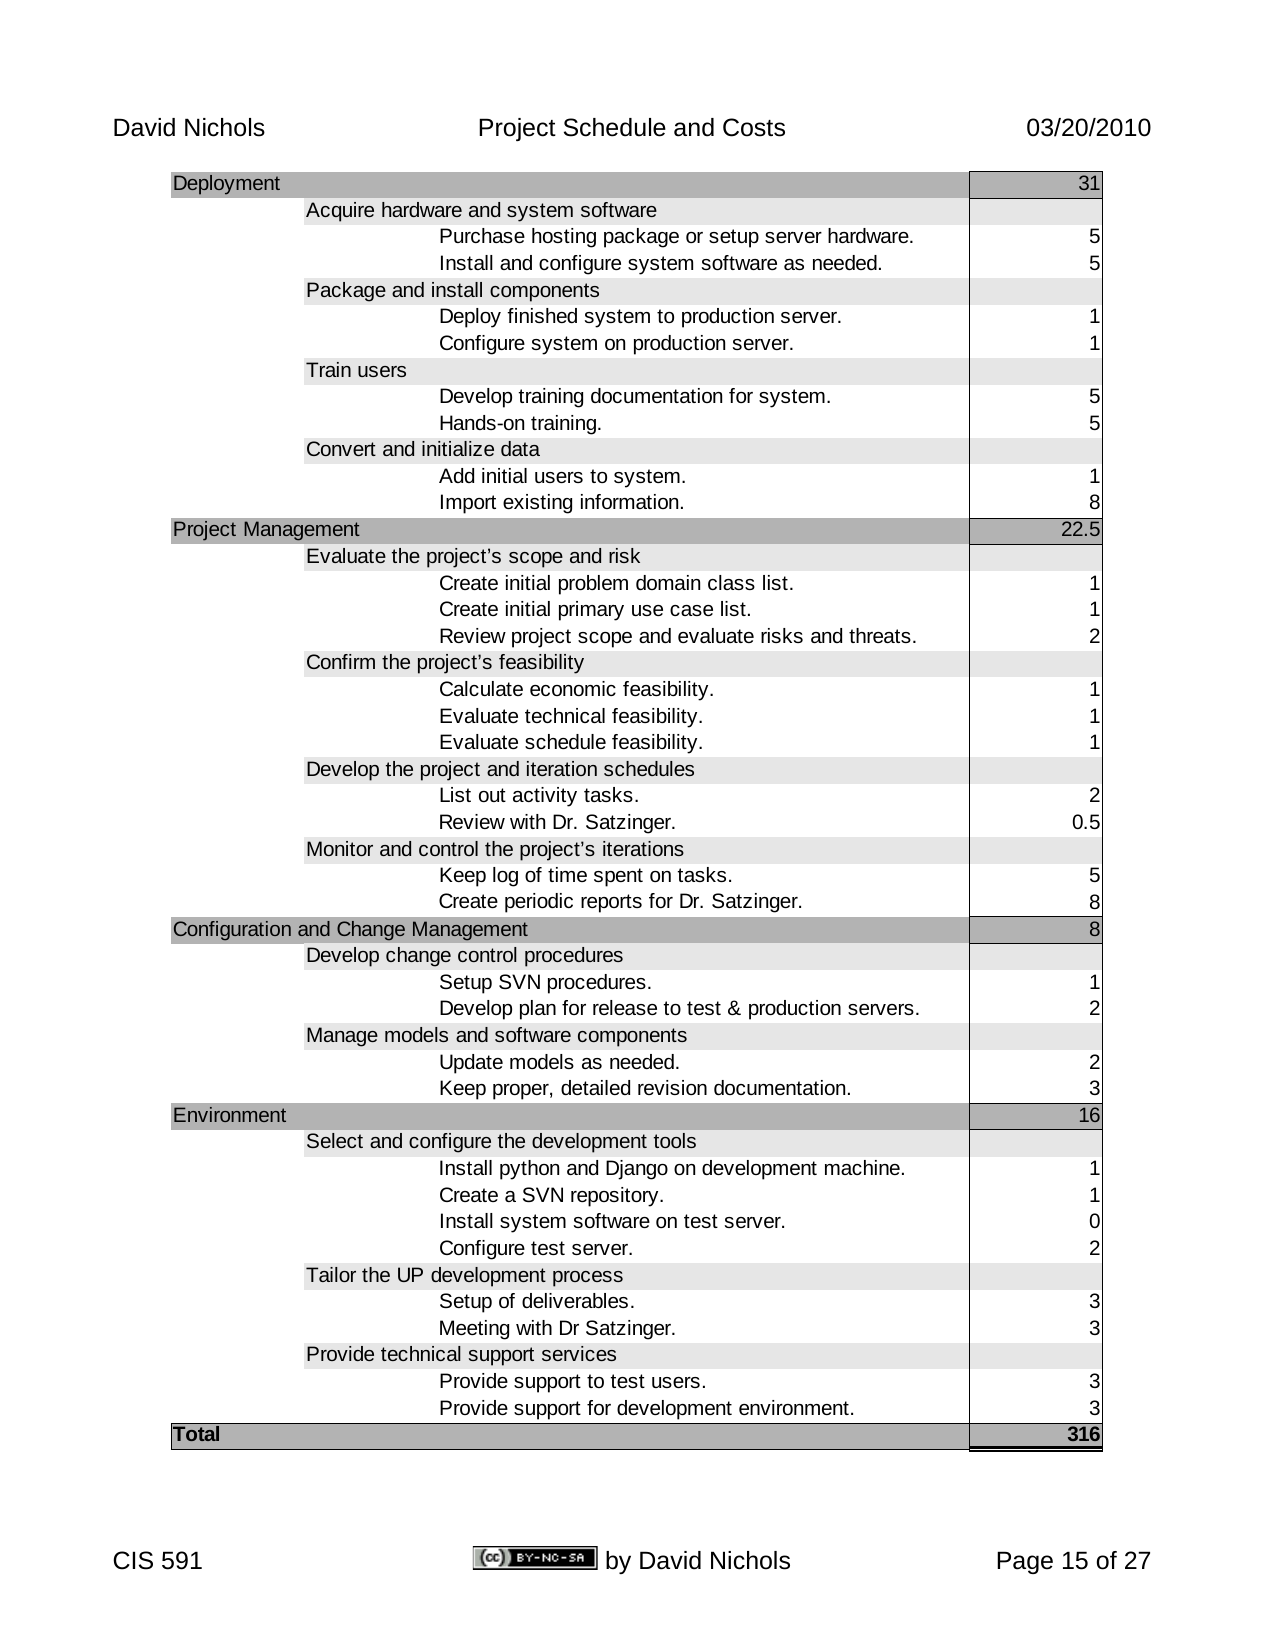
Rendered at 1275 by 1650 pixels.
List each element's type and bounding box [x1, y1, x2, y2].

picture [472, 1546, 598, 1570]
